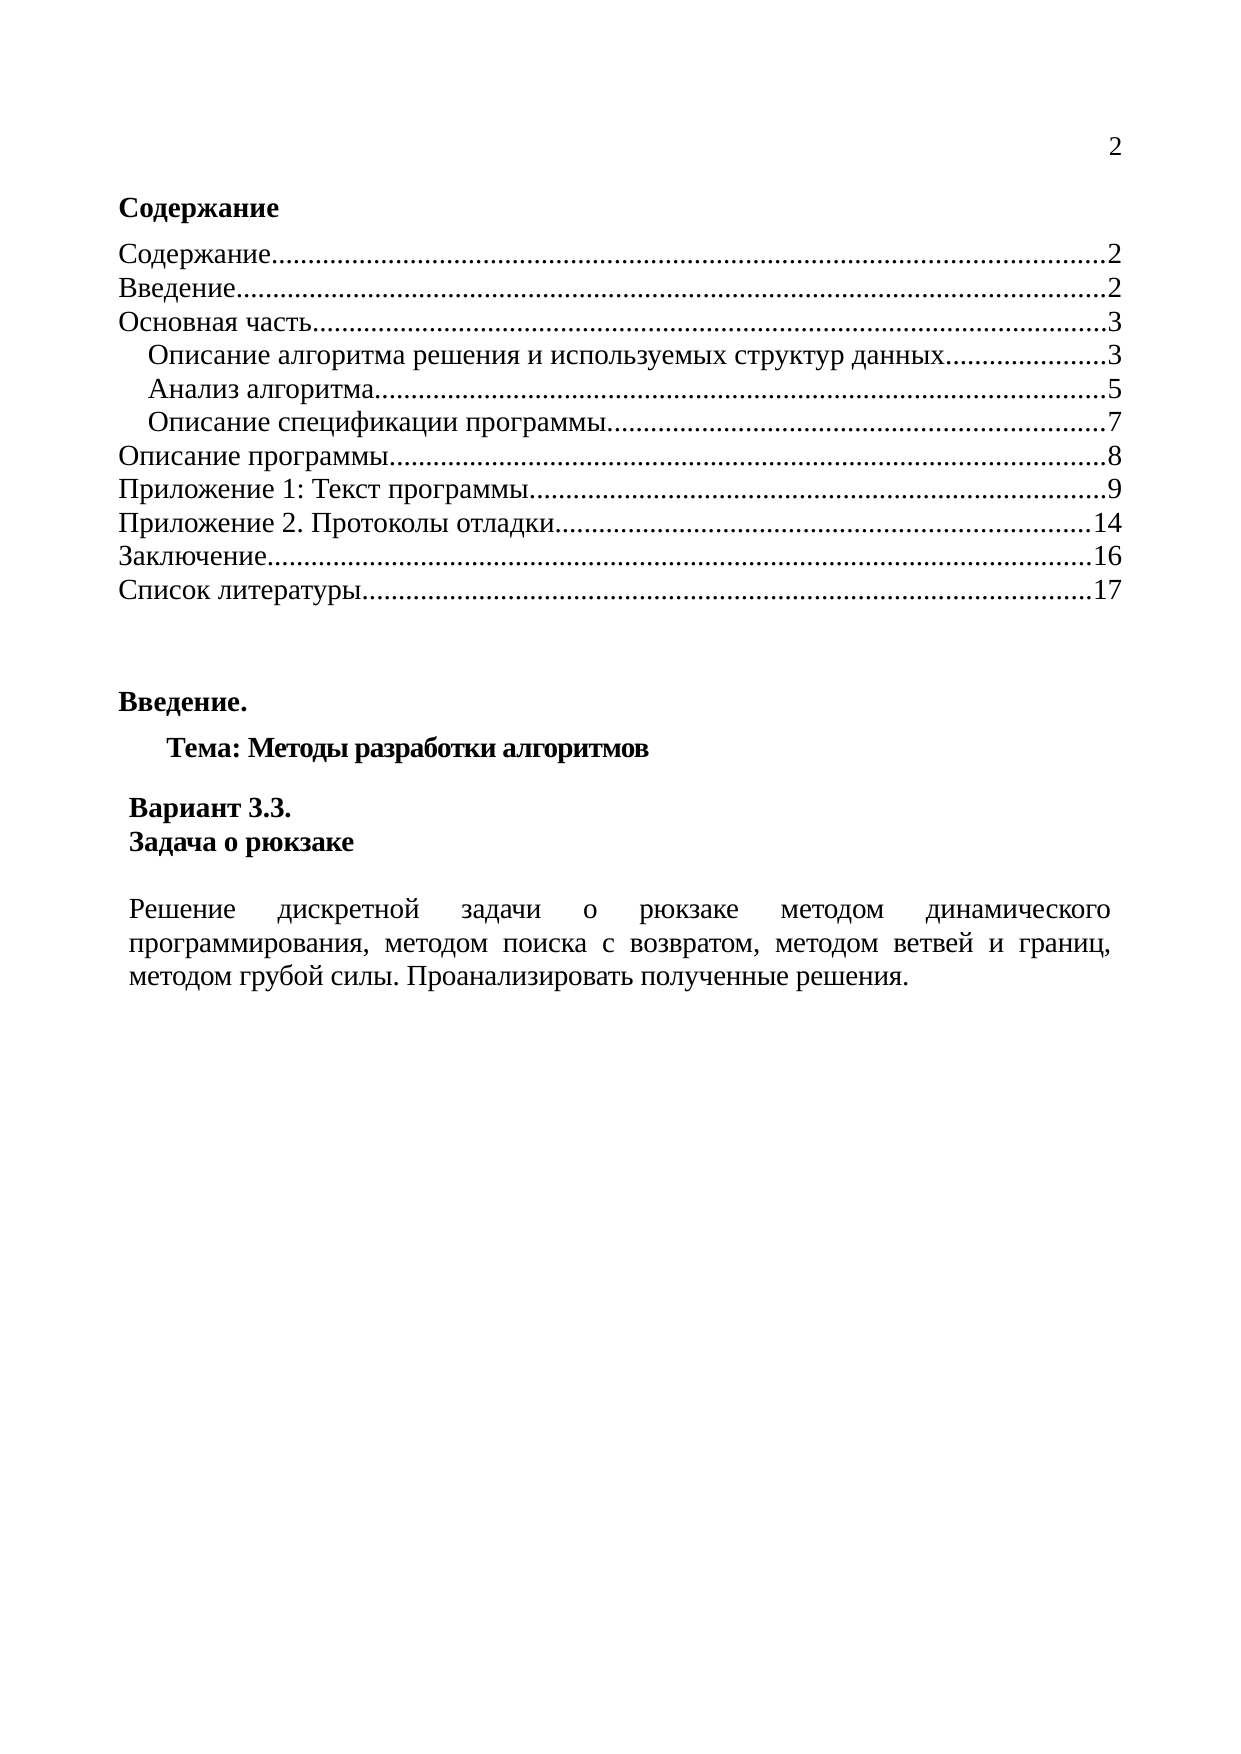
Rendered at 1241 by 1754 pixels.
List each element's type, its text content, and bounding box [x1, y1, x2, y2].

text Приложение 2. Протоколы отладки 14 [118, 505, 1122, 538]
text Список литературы 17 [118, 572, 1122, 606]
subtitle Содержание [118, 191, 1122, 224]
text Вариант 3.3. [129, 791, 1122, 824]
text Задача о рюкзаке [129, 824, 1122, 858]
text Описание программы 8 [118, 438, 1122, 471]
text Описание алгоритма решения и используемых структур данных 3 [148, 337, 1122, 371]
text Описание спецификации программы 7 [148, 404, 1122, 438]
text Приложение 1: Текст программы 9 [118, 471, 1122, 505]
list Тема: Методы разработки алгоритмов [128, 730, 1122, 763]
text Содержание 2 [118, 237, 1122, 270]
subtitle Введение. [118, 684, 1122, 717]
text Решение дискретной задачи о рюкзаке методом динамического программирования, методом поиска с возвратом, методом ветвей и границ, методом грубой силы. Проанализировать полученные решения. [129, 891, 1111, 992]
text Основная часть 3 [118, 304, 1122, 337]
text Анализ алгоритма 5 [148, 371, 1122, 404]
text Заключение 16 [118, 538, 1122, 572]
text Введение. 2 [118, 270, 1122, 304]
